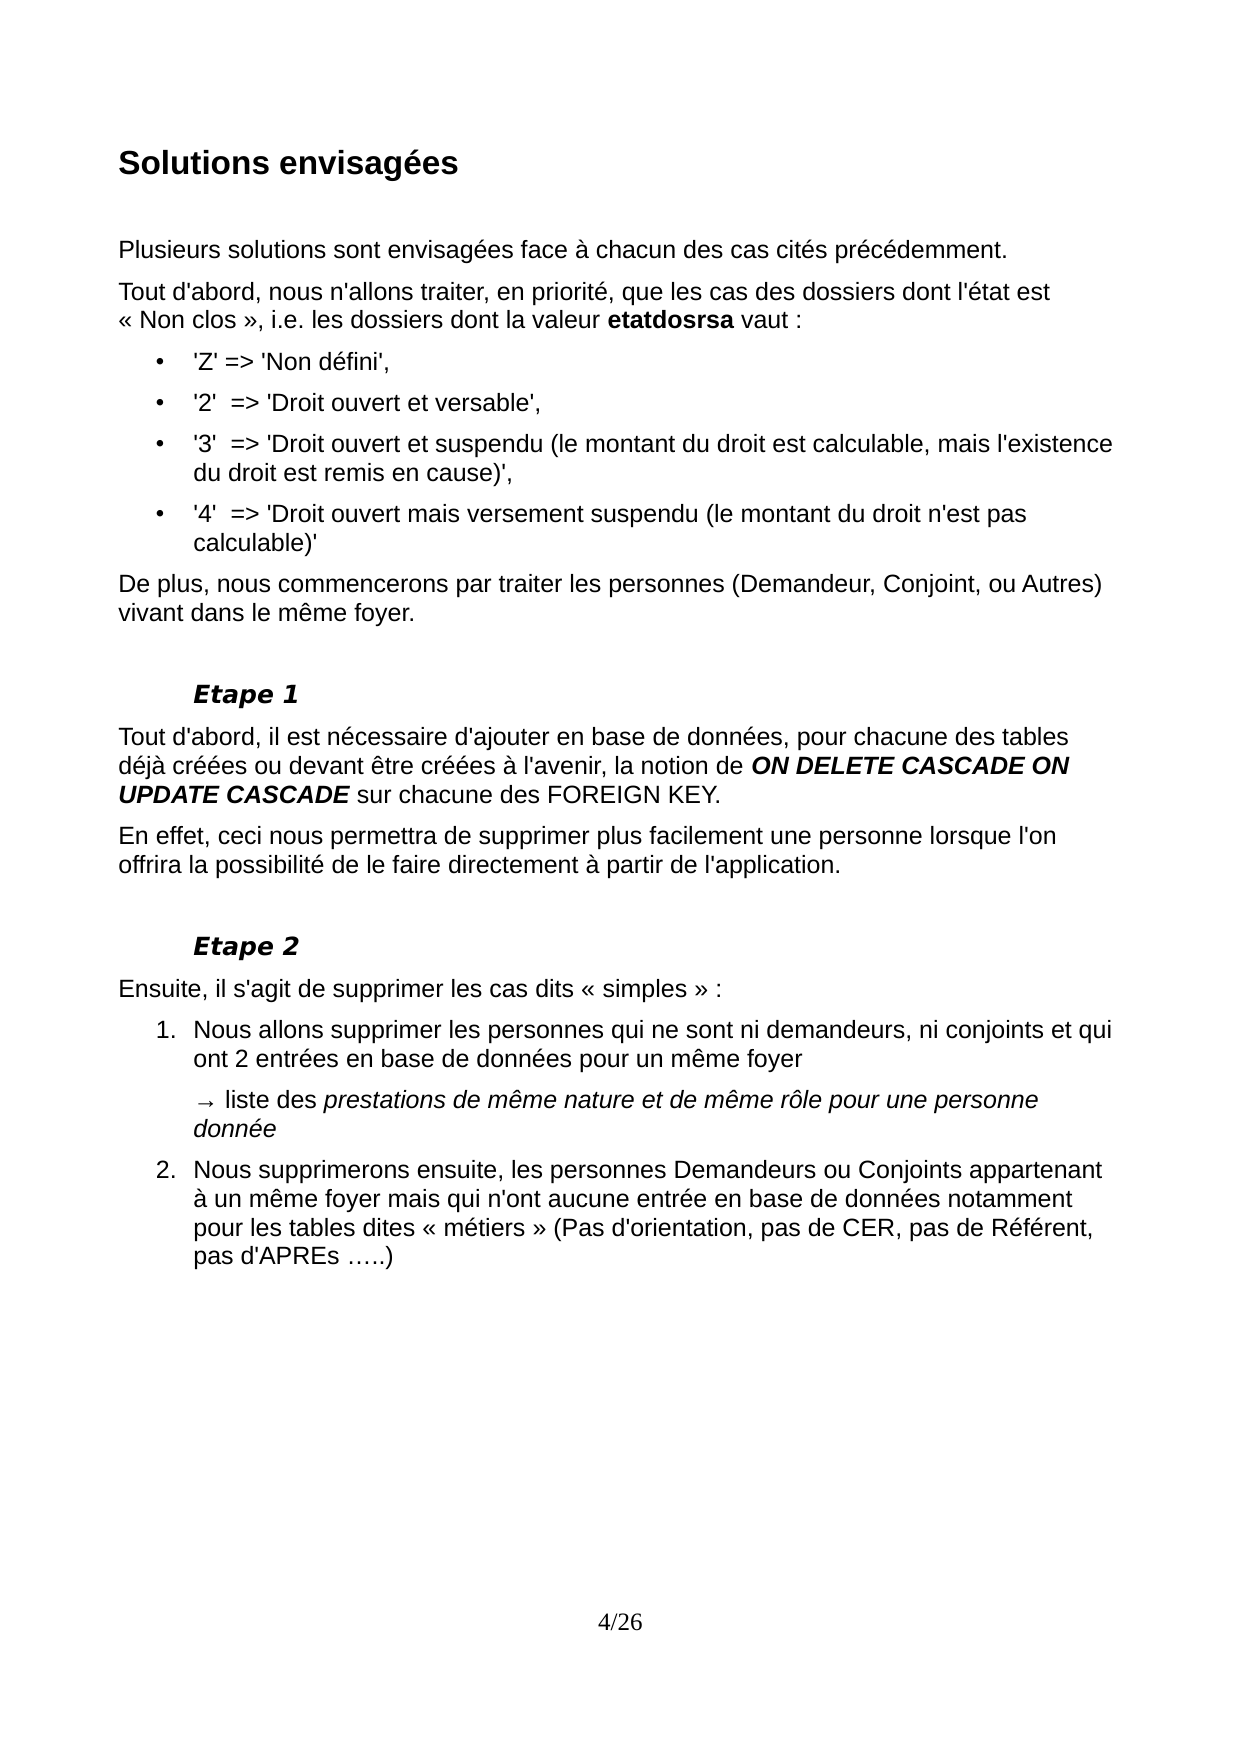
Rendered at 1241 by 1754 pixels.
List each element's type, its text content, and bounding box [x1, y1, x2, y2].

list '2' => 'Droit ouvert et versable', [156, 388, 1122, 417]
list '3' => 'Droit ouvert et suspendu (le montant du droit est calculable, mais l'existence du droit est remis en cause)', [156, 429, 1122, 487]
text En effet, ceci nous permettra de supprimer plus facilement une personne lorsque l'on offrira la possibilité de le faire directement à partir de l'application. [118, 821, 1122, 878]
subtitle Etape 2 [193, 932, 1122, 961]
text Tout d'abord, nous n'allons traiter, en priorité, que les cas des dossiers dont l'état est « Non clos », i.e. les dossiers dont la valeur etatdosrsa vaut : [118, 277, 1122, 334]
list Nous allons supprimer les personnes qui ne sont ni demandeurs, ni conjoints et qui ont 2 entrées en base de données pour un même foyer [156, 1015, 1122, 1073]
text Ensuite, il s'agit de supprimer les cas dits « simples » : [118, 974, 1122, 1003]
list → liste des prestations de même nature et de même rôle pour une personne donnée [156, 1085, 1122, 1143]
text Tout d'abord, il est nécessaire d'ajouter en base de données, pour chacune des tables déjà créées ou devant être créées à l'avenir, la notion de ON DELETE CASCADE ON UPDATE CASCADE sur chacune des FOREIGN KEY. [118, 722, 1122, 808]
list 'Z' => 'Non défini', [156, 347, 1122, 375]
text Plusieurs solutions sont envisagées face à chacun des cas cités précédemment. [118, 235, 1122, 264]
subtitle Etape 1 [193, 681, 1122, 710]
list '4' => 'Droit ouvert mais versement suspendu (le montant du droit n'est pas calculable)' [156, 499, 1122, 557]
text De plus, nous commencerons par traiter les personnes (Demandeur, Conjoint, ou Autres) vivant dans le même foyer. [118, 569, 1122, 627]
list Nous supprimerons ensuite, les personnes Demandeurs ou Conjoints appartenant à un même foyer mais qui n'ont aucune entrée en base de données notamment pour les tables dites « métiers » (Pas d'orientation, pas de CER, pas de Référent, pas d'APREs …..) [156, 1155, 1122, 1270]
subtitle Solutions envisagées [118, 143, 1122, 182]
